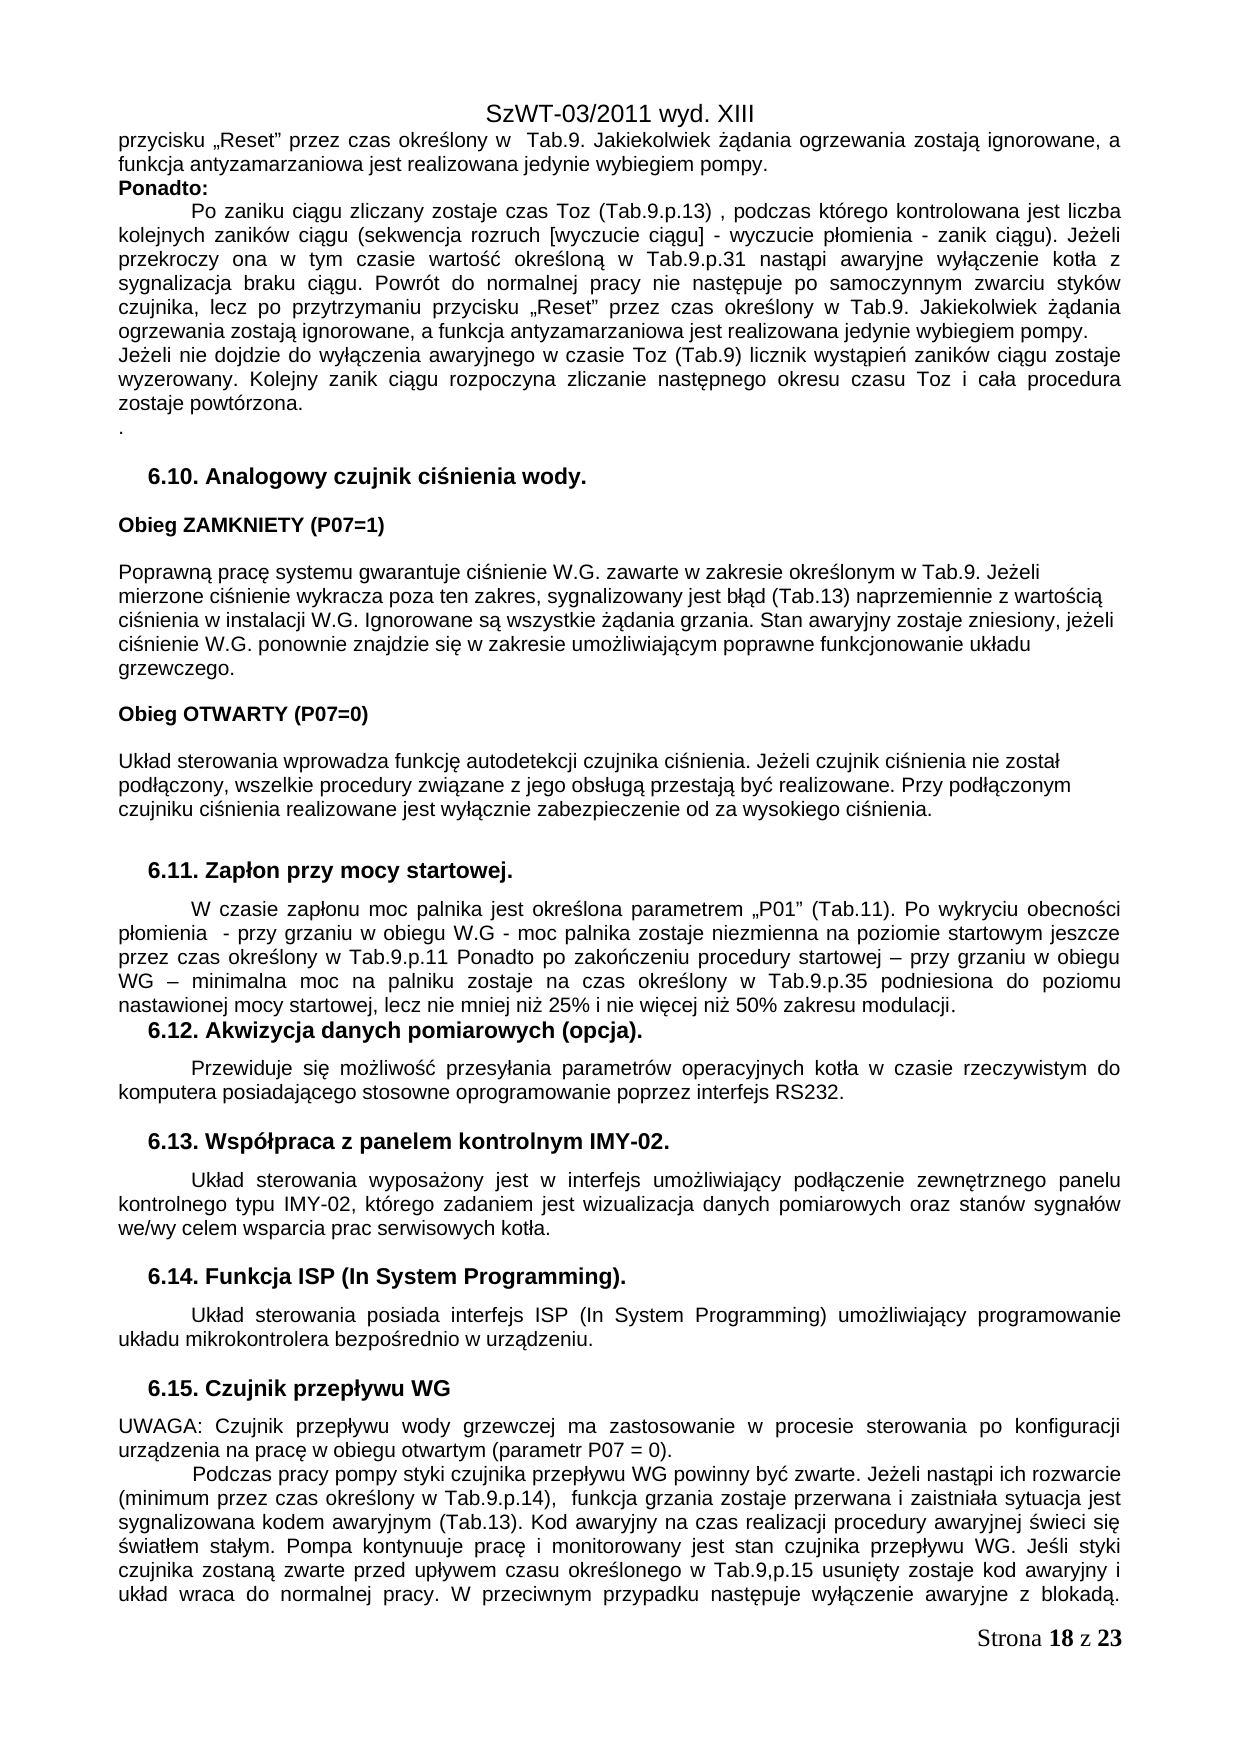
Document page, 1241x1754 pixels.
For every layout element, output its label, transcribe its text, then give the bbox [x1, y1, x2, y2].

text Podczas pracy pompy styki czujnika przepływu WG powinny być zwarte. Jeżeli nastąpi ich rozwarcie (minimum przez czas określony w Tab.9.p.14), funkcja grzania zostaje przerwana i zaistniała sytuacja jest sygnalizowana kodem awaryjnym (Tab.13). Kod awaryjny na czas realizacji procedury awaryjnej świeci się światłem stałym. Pompa kontynuuje pracę i monitorowany jest stan czujnika przepływu WG. Jeśli styki czujnika zostaną zwarte przed upływem czasu określonego w Tab.9,p.15 usunięty zostaje kod awaryjny i układ wraca do normalnej pracy. W przeciwnym przypadku następuje wyłączenie awaryjne z blokadą. [118, 1462, 1122, 1606]
list Obieg OTWARTY (P07=0) [118, 702, 1122, 726]
list Układ sterowania wprowadza funkcję autodetekcji czujnika ciśnienia. Jeżeli czujnik ciśnienia nie został podłączony, wszelkie procedury związane z jego obsługą przestają być realizowane. Przy podłączonym czujniku ciśnienia realizowane jest wyłącznie zabezpieczenie od za wysokiego ciśnienia. [118, 749, 1122, 821]
text Po zaniku ciągu zliczany zostaje czas Toz (Tab.9.p.13) , podczas którego kontrolowana jest liczba kolejnych zaników ciągu (sekwencja rozruch [wyczucie ciągu] - wyczucie płomienia - zanik ciągu). Jeżeli przekroczy ona w tym czasie wartość określoną w Tab.9.p.31 nastąpi awaryjne wyłączenie kotła z sygnalizacja braku ciągu. Powrót do normalnej pracy nie następuje po samoczynnym zwarciu styków czujnika, lecz po przytrzymaniu przycisku „Reset” przez czas określony w Tab.9. Jakiekolwiek żądania ogrzewania zostają ignorowane, a funkcja antyzamarzaniowa jest realizowana jedynie wybiegiem pompy. [118, 199, 1122, 343]
text Układ sterowania posiada interfejs ISP (In System Programming) umożliwiający programowanie układu mikrokontrolera bezpośrednio w urządzeniu. [118, 1303, 1122, 1351]
text przycisku „Reset” przez czas określony w Tab.9. Jakiekolwiek żądania ogrzewania zostają ignorowane, a funkcja antyzamarzaniowa jest realizowana jedynie wybiegiem pompy. [118, 127, 1122, 175]
subtitle 6.11. Zapłon przy mocy startowej. [148, 857, 1122, 883]
text . [118, 415, 1122, 439]
subtitle 6.14. Funkcja ISP (In System Programming). [148, 1263, 1122, 1290]
text Przewiduje się możliwość przesyłania parametrów operacyjnych kotła w czasie rzeczywistym do komputera posiadającego stosowne oprogramowanie poprzez interfejs RS232. [118, 1056, 1122, 1104]
text Jeżeli nie dojdzie do wyłączenia awaryjnego w czasie Toz (Tab.9) licznik wystąpień zaników ciągu zostaje wyzerowany. Kolejny zanik ciągu rozpoczyna zliczanie następnego okresu czasu Toz i cała procedura zostaje powtórzona. [118, 343, 1122, 415]
list Poprawną pracę systemu gwarantuje ciśnienie W.G. zawarte w zakresie określonym w Tab.9. Jeżeli mierzone ciśnienie wykracza poza ten zakres, sygnalizowany jest błąd (Tab.13) naprzemiennie z wartością ciśnienia w instalacji W.G. Ignorowane są wszystkie żądania grzania. Stan awaryjny zostaje zniesiony, jeżeli ciśnienie W.G. ponownie znajdzie się w zakresie umożliwiającym poprawne funkcjonowanie układu grzewczego. [118, 559, 1122, 679]
text Układ sterowania wyposażony jest w interfejs umożliwiający podłączenie zewnętrznego panelu kontrolnego typu IMY-02, którego zadaniem jest wizualizacja danych pomiarowych oraz stanów sygnałów we/wy celem wsparcia prac serwisowych kotła. [118, 1167, 1122, 1239]
text UWAGA: Czujnik przepływu wody grzewczej ma zastosowanie w procesie sterowania po konfiguracji urządzenia na pracę w obiegu otwartym (parametr P07 = 0). [118, 1414, 1122, 1462]
subtitle 6.10. Analogowy czujnik ciśnienia wody. [148, 463, 1122, 489]
text Ponadto: [118, 175, 1122, 199]
subtitle 6.13. Współpraca z panelem kontrolnym IMY-02. [148, 1128, 1122, 1154]
text W czasie zapłonu moc palnika jest określona parametrem „P01” (Tab.11). Po wykryciu obecności płomienia - przy grzaniu w obiegu W.G - moc palnika zostaje niezmienna na poziomie startowym jeszcze przez czas określony w Tab.9.p.11 Ponadto po zakończeniu procedury startowej – przy grzaniu w obiegu WG – minimalna moc na palniku zostaje na czas określony w Tab.9.p.35 podniesiona do poziomu nastawionej mocy startowej, lecz nie mniej niż 25% i nie więcej niż 50% zakresu modulacji. [118, 897, 1122, 1017]
subtitle 6.15. Czujnik przepływu WG [148, 1375, 1122, 1401]
list Obieg ZAMKNIETY (P07=1) [118, 513, 1122, 537]
subtitle 6.12. Akwizycja danych pomiarowych (opcja). [148, 1017, 1122, 1043]
